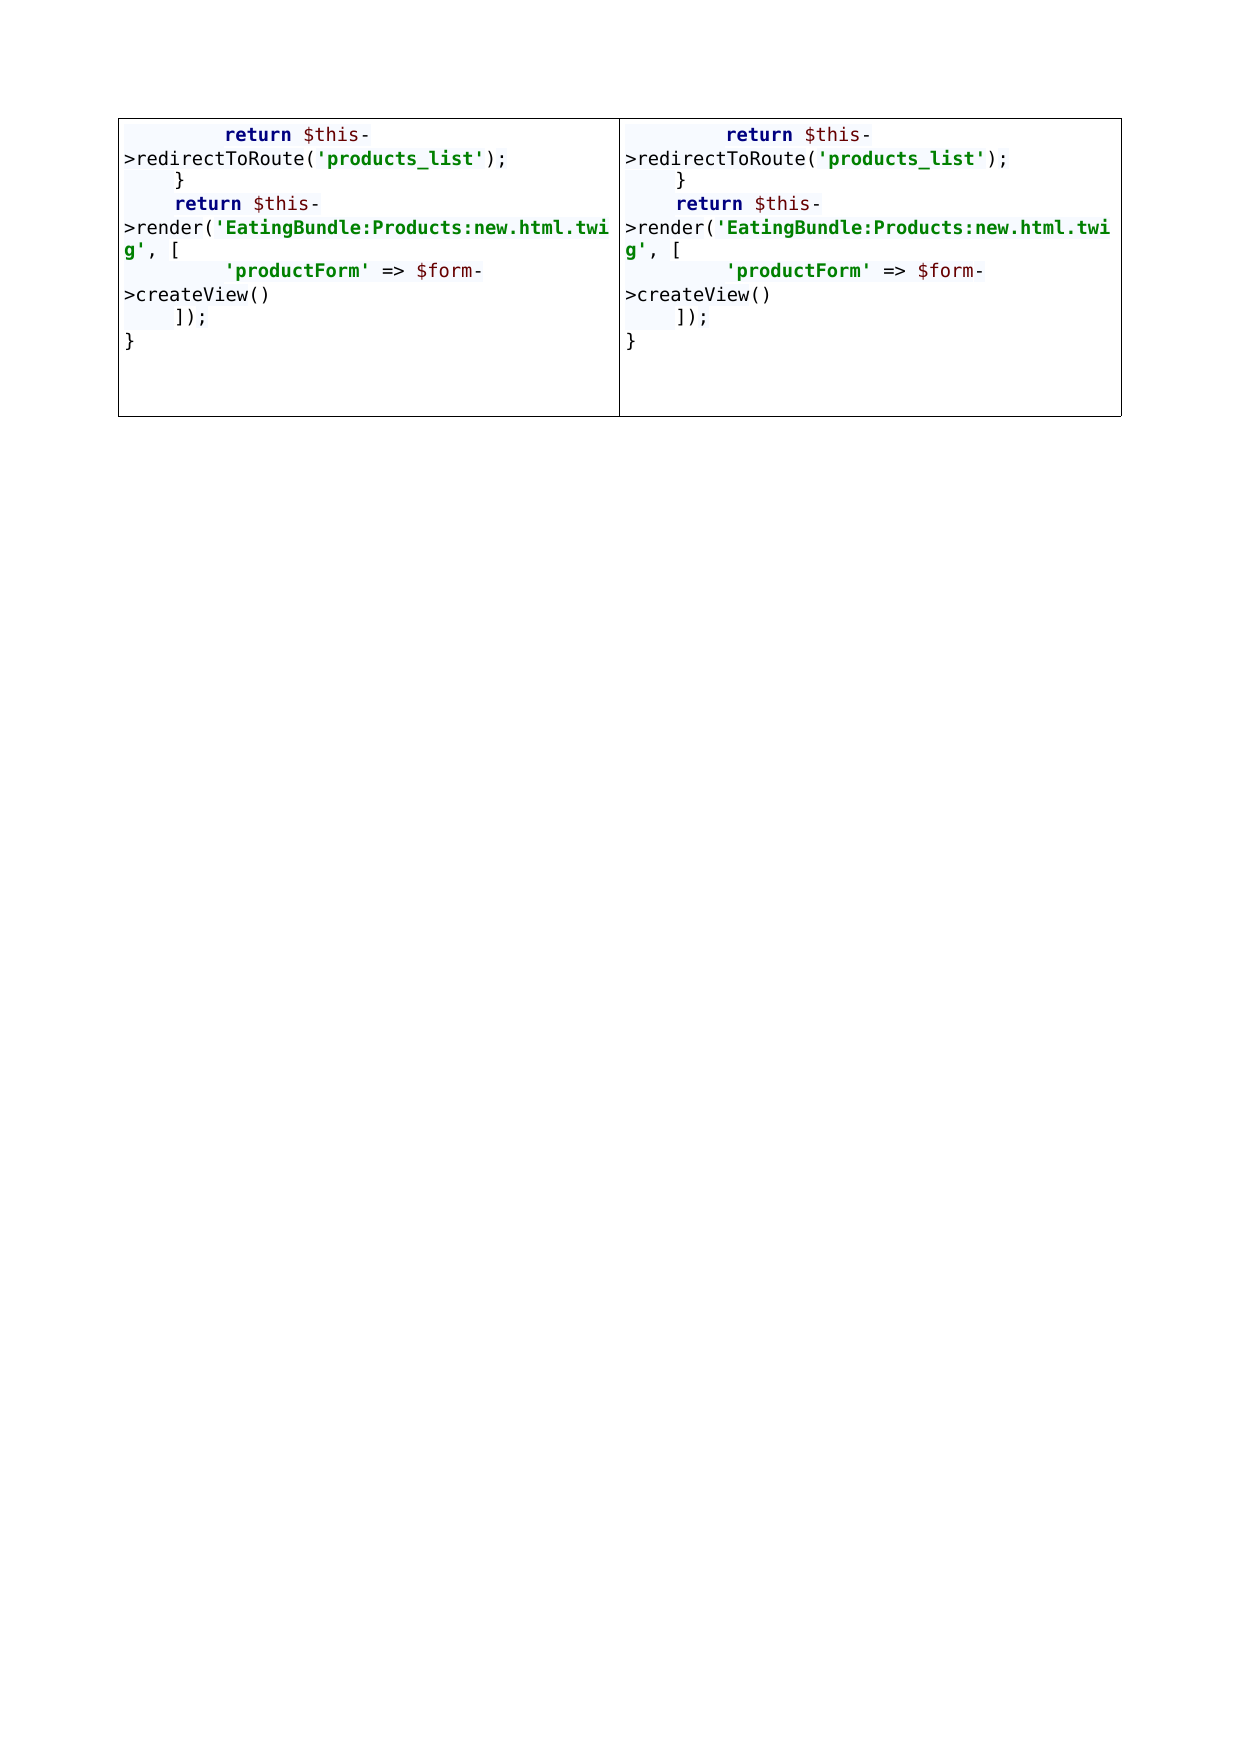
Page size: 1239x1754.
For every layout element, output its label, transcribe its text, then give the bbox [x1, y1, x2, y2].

table_cell return $this->redirectToRoute('products_list'); } return $this->render('EatingBundle:Products:new.html.twig', [ 'productForm' => $form->createView() ]); } [620, 119, 1121, 416]
table_cell return $this->redirectToRoute('products_list'); } return $this->render('EatingBundle:Products:new.html.twig', [ 'productForm' => $form->createView() ]); } [119, 119, 619, 416]
